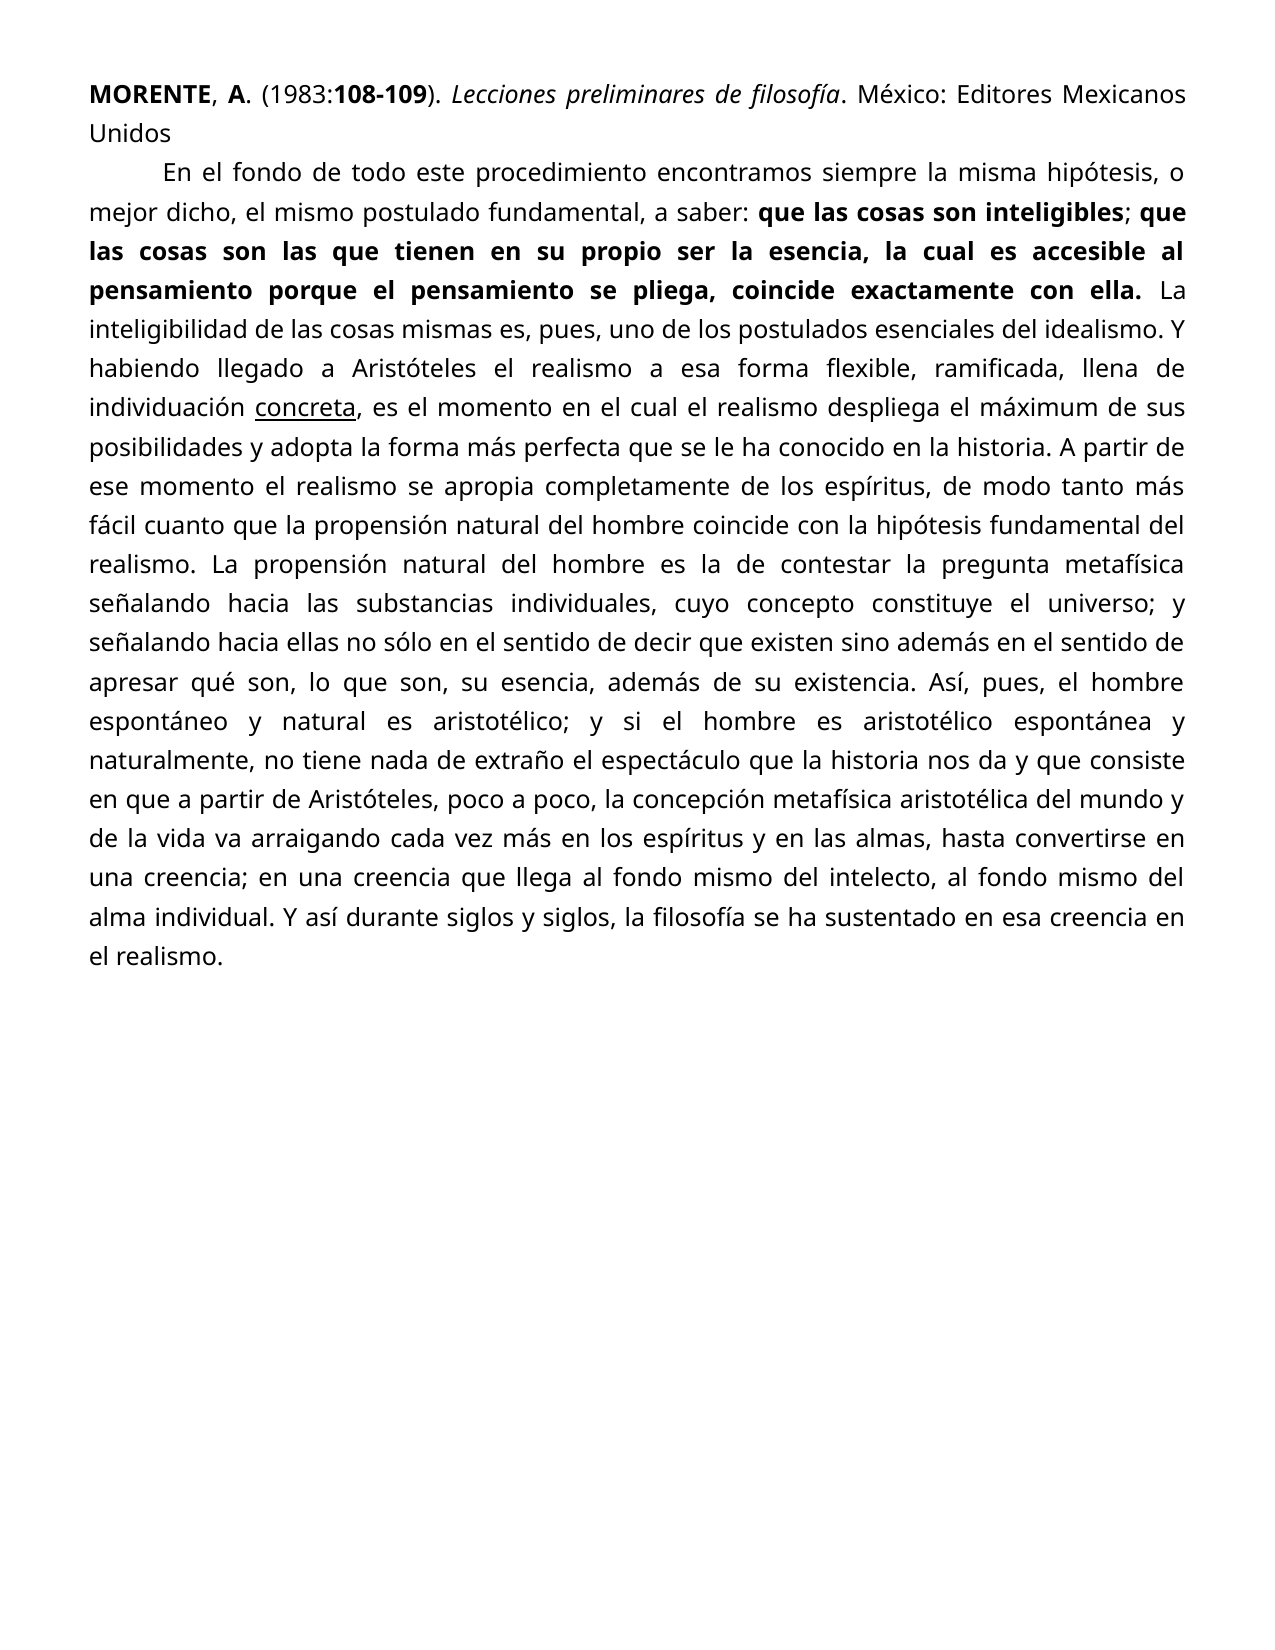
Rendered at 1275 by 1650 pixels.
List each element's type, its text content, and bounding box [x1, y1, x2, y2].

text MORENTE, A. (1983:108-109). Lecciones preliminares de filosofía. México: Editores Mexicanos Unidos [88, 77, 1186, 150]
text En el fondo de todo este procedimiento encontramos siempre la misma hipótesis, o mejor dicho, el mismo postulado fundamental, a saber: que las cosas son inteligibles; que las cosas son las que tienen en su propio ser la esencia, la cual es accesible al pensamiento porque el pensamiento se pliega, coincide exactamente con ella. La inteligibilidad de las cosas mismas es, pues, uno de los postulados esenciales del idealismo. Y habiendo llegado a Aristóteles el realismo a esa forma flexible, ramificada, llena de individuación concreta, es el momento en el cual el realismo despliega el máximum de sus posibilidades y adopta la forma más perfecta que se le ha conocido en la historia. A partir de ese momento el realismo se apropia completamente de los espíritus, de modo tanto más fácil cuanto que la propensión natural del hombre coincide con la hipótesis fundamental del realismo. La propensión natural del hombre es la de contestar la pregunta metafísica señalando hacia las substancias individuales, cuyo concepto constituye el universo; y señalando hacia ellas no sólo en el sentido de decir que existen sino además en el sentido de apresar qué son, lo que son, su esencia, además de su existencia. Así, pues, el hombre espontáneo y natural es aristotélico; y si el hombre es aristotélico espontánea y naturalmente, no tiene nada de extraño el espectáculo que la historia nos da y que consiste en que a partir de Aristóteles, poco a poco, la concepción metafísica aristotélica del mundo y de la vida va arraigando cada vez más en los espíritus y en las almas, hasta convertirse en una creencia; en una creencia que llega al fondo mismo del intelecto, al fondo mismo del alma individual. Y así durante siglos y siglos, la filosofía se ha sustentado en esa creencia en el realismo. [88, 155, 1186, 972]
